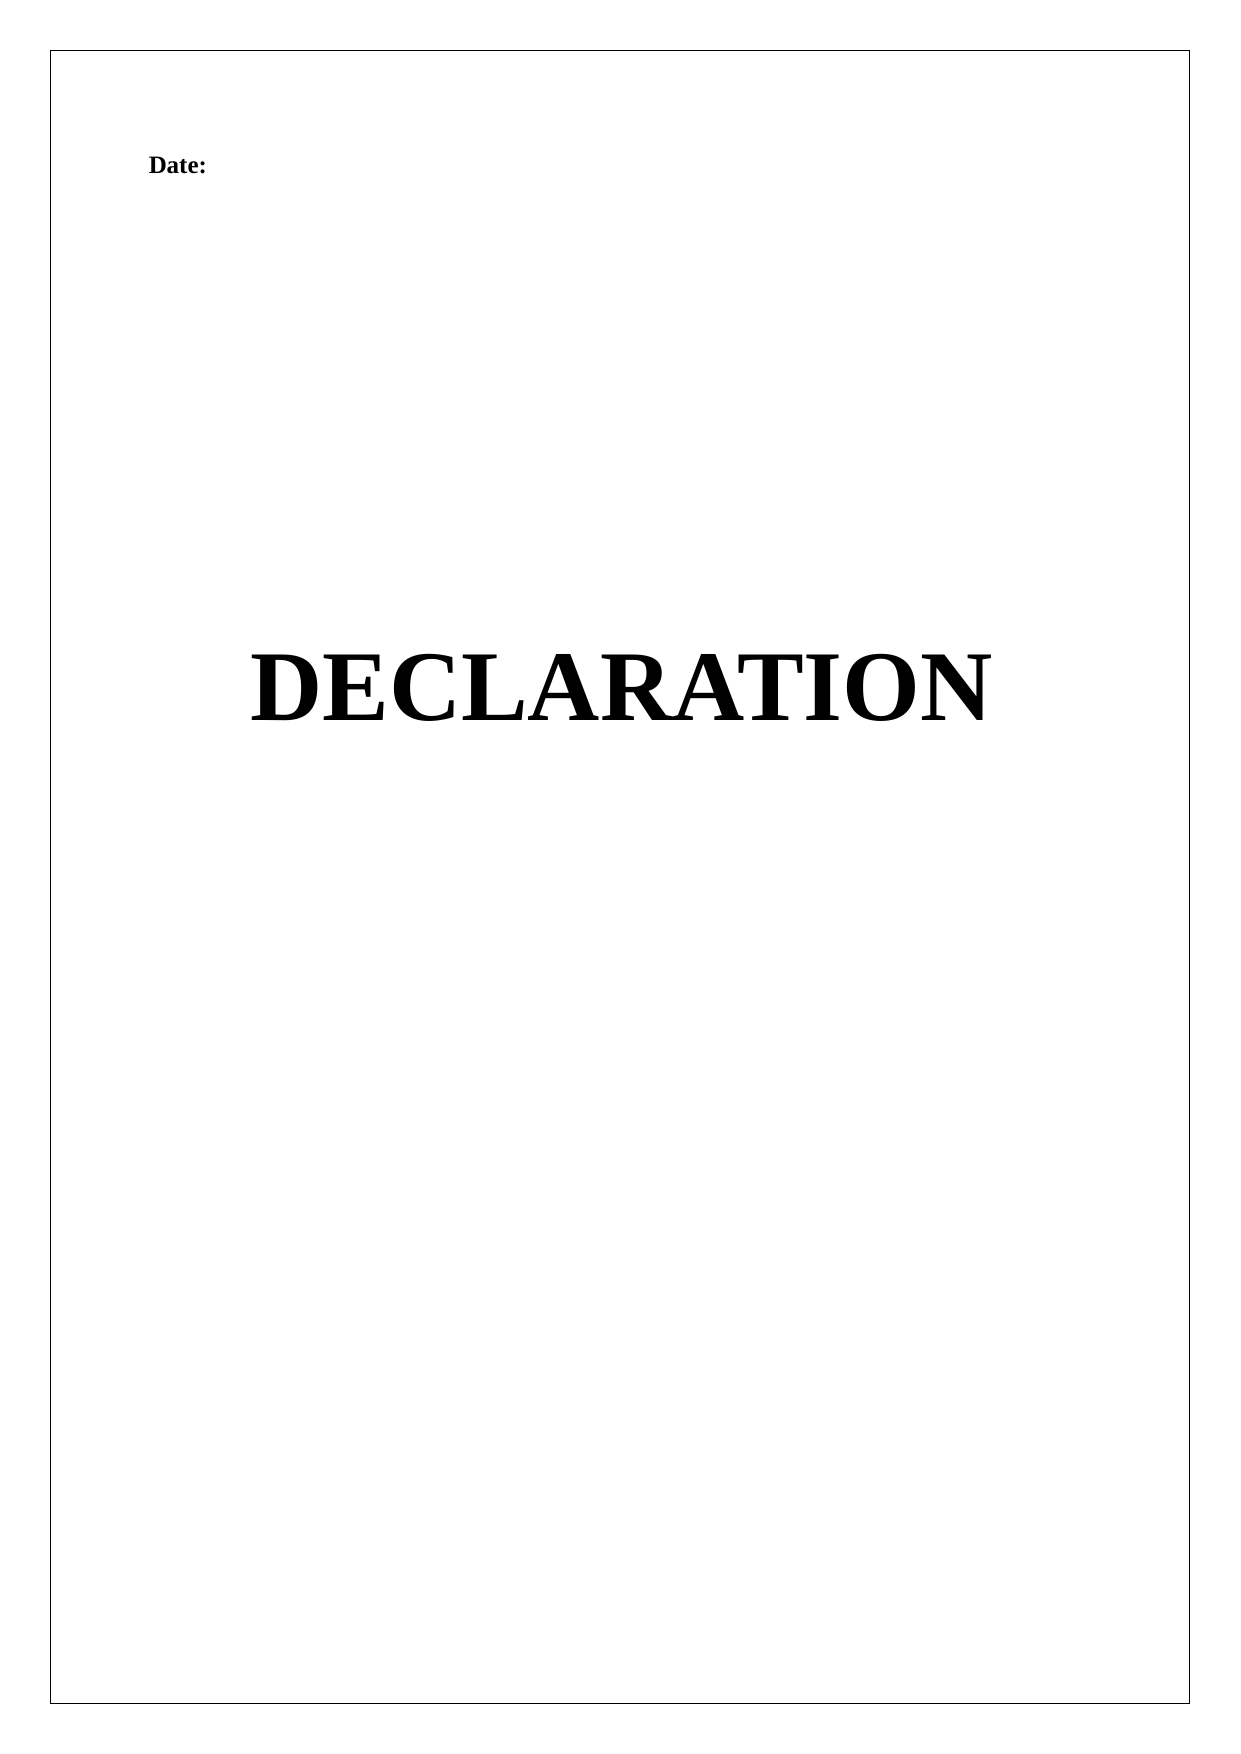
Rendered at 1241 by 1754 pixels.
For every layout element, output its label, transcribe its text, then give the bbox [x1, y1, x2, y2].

text Date: [148, 150, 1090, 179]
text DECLARATION [150, 626, 1083, 741]
